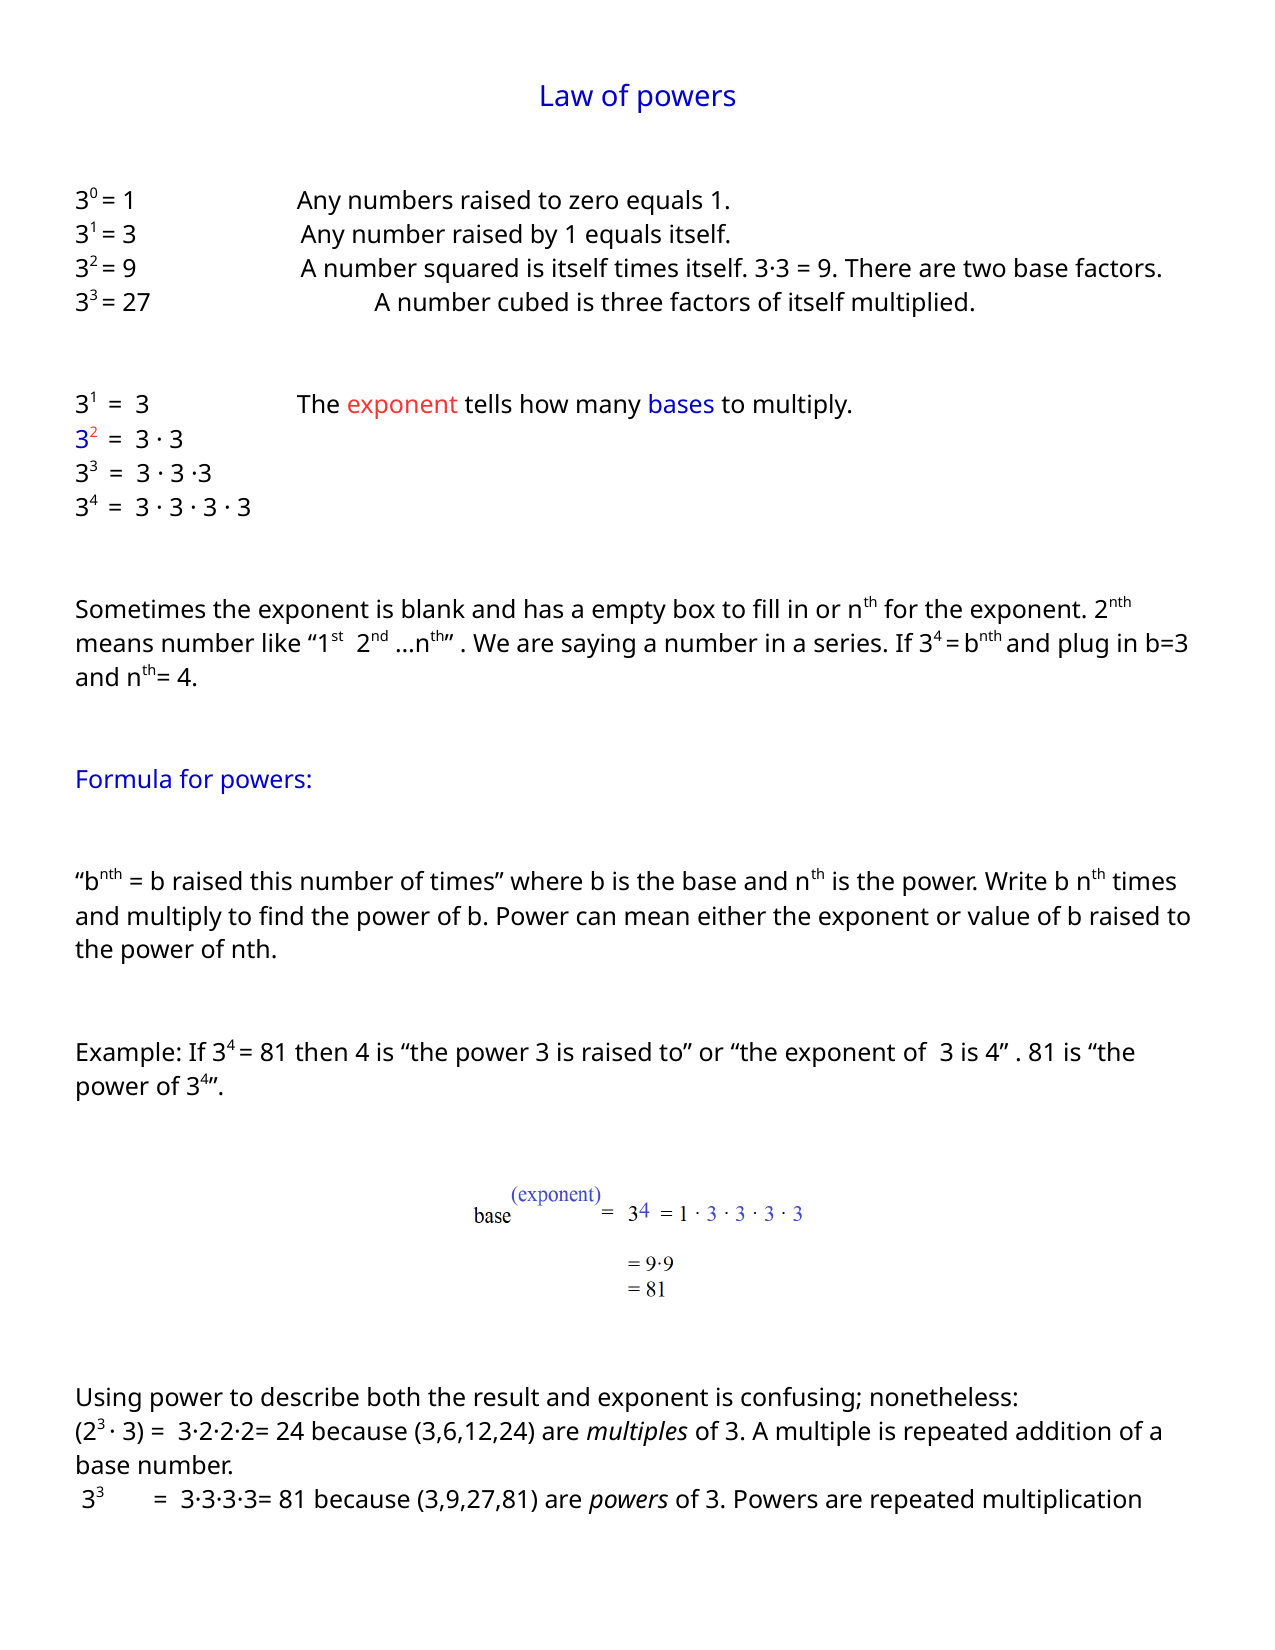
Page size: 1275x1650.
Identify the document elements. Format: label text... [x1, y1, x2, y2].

text 33 = 27 A number cubed is three factors of itself multiplied. [75, 285, 1200, 319]
text Using power to describe both the result and exponent is confusing; nonetheless: [75, 1380, 1200, 1414]
text 31 = 3 The exponent tells how many bases to multiply. [75, 387, 1200, 421]
text 33 = 3·3·3·3= 81 because (3,9,27,81) are powers of 3. Powers are repeated multiplication [75, 1482, 1200, 1516]
text 31 = 3 Any number raised by 1 equals itself. [75, 217, 1200, 251]
text 30 = 1 Any numbers raised to zero equals 1. [75, 183, 1200, 217]
picture [463, 1176, 812, 1312]
text 32 = 3 · 3 [75, 421, 1200, 455]
text Sometimes the exponent is blank and has a empty box to fill in or nth for the exponent. 2nth means number like “1st 2nd …nth” . We are saying a number in a series. If 34 = bnth and plug in b=3 and nth= 4. [75, 592, 1200, 694]
text “bnth = b raised this number of times” where b is the base and nth is the power. Write b nth times and multiply to find the power of b. Power can mean either the exponent or value of b raised to the power of nth. [75, 864, 1200, 966]
text Formula for powers: [75, 762, 1200, 796]
text Example: If 34 = 81 then 4 is “the power 3 is raised to” or “the exponent of 3 is 4” . 81 is “the power of 34”. [75, 1034, 1200, 1102]
text 34 = 3 · 3 · 3 · 3 [75, 489, 1200, 523]
text Law of powers [75, 75, 1200, 115]
text 33 = 3 · 3 ·3 [75, 455, 1200, 489]
text 32 = 9 A number squared is itself times itself. 3·3 = 9. There are two base factors. [75, 251, 1200, 285]
text (23 · 3) = 3·2·2·2= 24 because (3,6,12,24) are multiples of 3. A multiple is repeated addition of a base number. [75, 1414, 1200, 1482]
